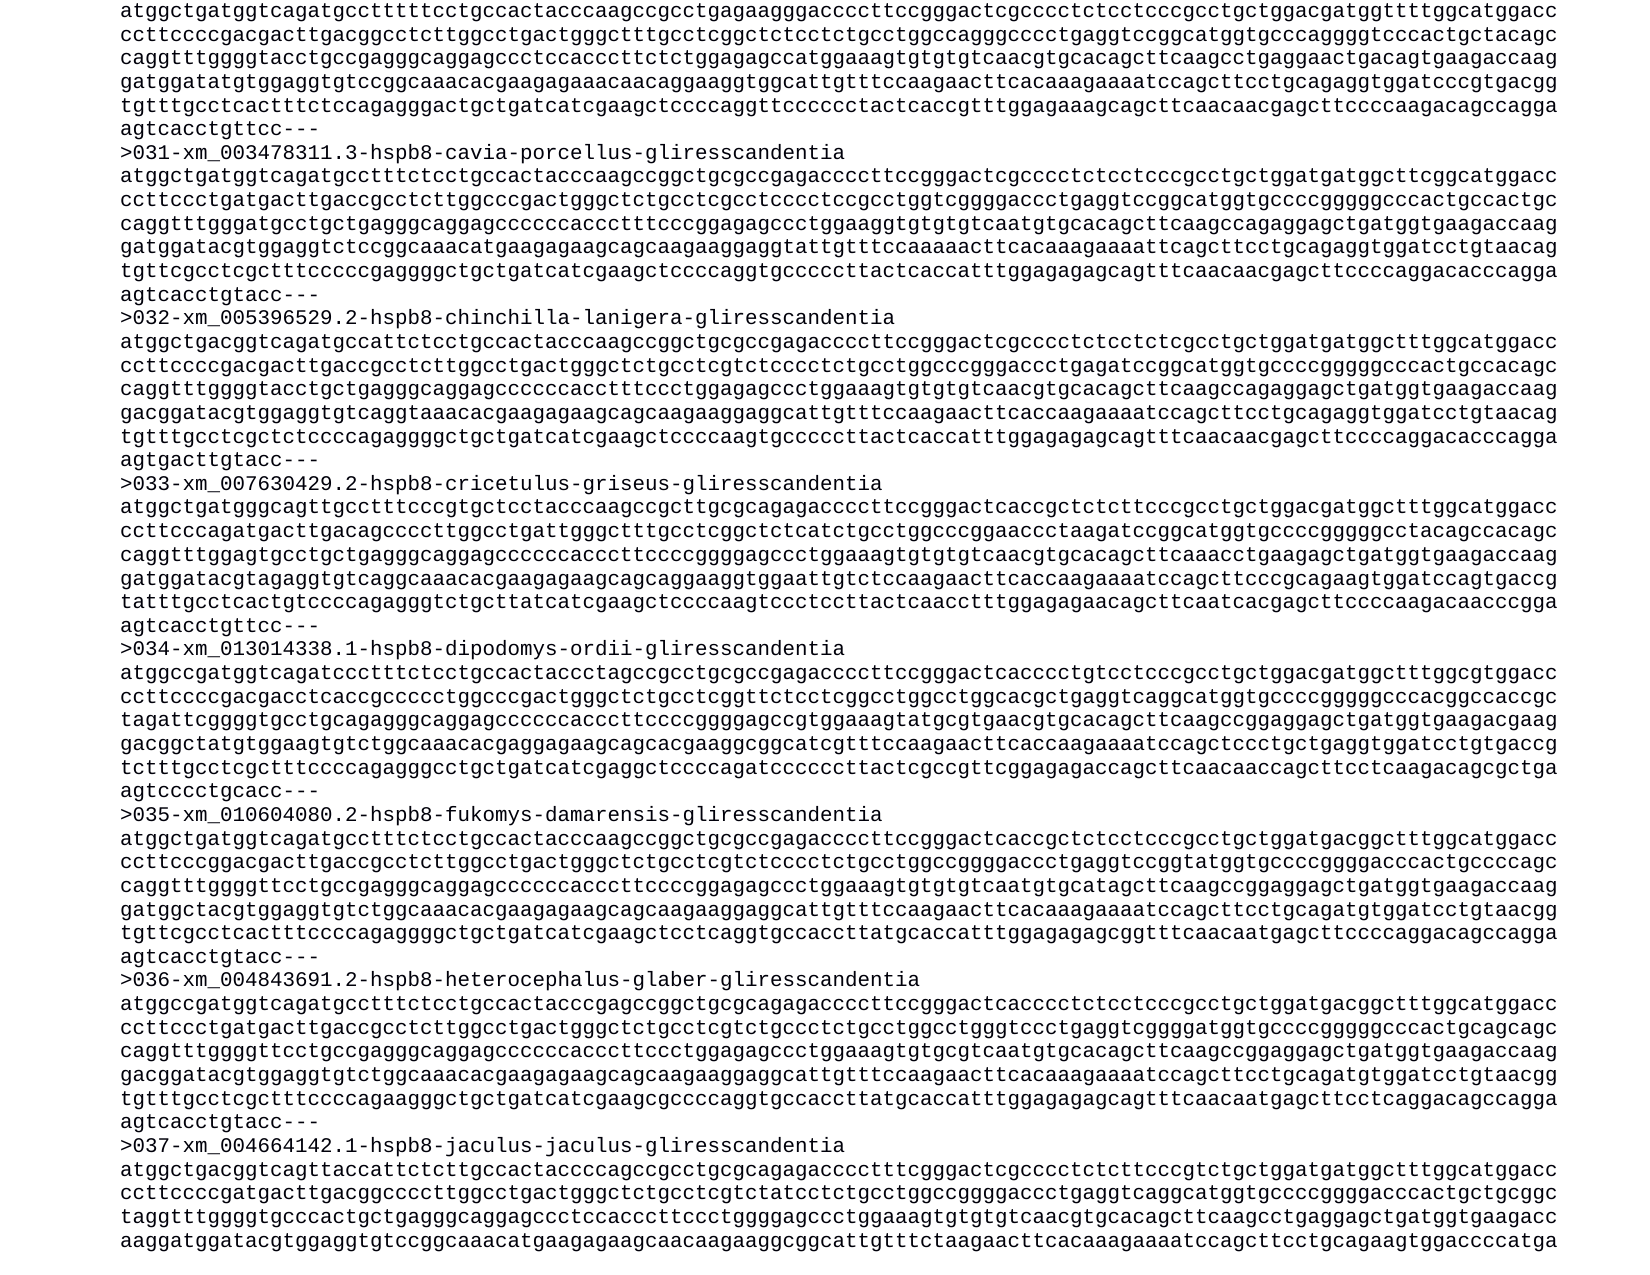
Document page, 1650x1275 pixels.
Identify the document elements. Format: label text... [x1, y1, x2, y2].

text atggctgatggtcagatgcctttctcctgccactacccaagccggctgcgccgagaccccttccgggactcgcccctctcctcccgcctgctggatgatggcttcggcatggaccccttccctgatgacttgaccgcctcttggcccgactgggctctgcctcgcctcccctccgcctggtcggggaccctgaggtccggcatggtgccccgggggcccactgccactgccaggtttgggatgcctgctgagggcaggagccccccaccctttcccggagagccctggaaggtgtgtgtcaatgtgcacagcttcaagccagaggagctgatggtgaagaccaaggatggatacgtggaggtctccggcaaacatgaagagaagcagcaagaaggaggtattgtttccaaaaacttcacaaagaaaattcagcttcctgcagaggtggatcctgtaacagtgttcgcctcgctttcccccgaggggctgctgatcatcgaagctccccaggtgcccccttactcaccatttggagagagcagtttcaacaacgagcttccccaggacacccaggaagtcacctgtacc--- [120, 166, 1564, 307]
text atggctgatggtcagatgcctttctcctgccactacccaagccggctgcgccgagaccccttccgggactcaccgctctcctcccgcctgctggatgacggctttggcatggaccccttcccggacgacttgaccgcctcttggcctgactgggctctgcctcgtctcccctctgcctggccggggaccctgaggtccggtatggtgccccggggacccactgccccagccaggtttggggttcctgccgagggcaggagccccccacccttccccggagagccctggaaagtgtgtgtcaatgtgcatagcttcaagccggaggagctgatggtgaagaccaaggatggctacgtggaggtgtctggcaaacacgaagagaagcagcaagaaggaggcattgtttccaagaacttcacaaagaaaatccagcttcctgcagatgtggatcctgtaacggtgttcgcctcactttccccagaggggctgctgatcatcgaagctcctcaggtgccaccttatgcaccatttggagagagcggtttcaacaatgagcttccccaggacagccaggaagtcacctgtacc--- [120, 828, 1564, 969]
text >037-xm_004664142.1-hspb8-jaculus-jaculus-gliresscandentia [120, 1135, 1564, 1159]
text atggccgatggtcagatgcctttctcctgccactacccgagccggctgcgcagagaccccttccgggactcacccctctcctcccgcctgctggatgacggctttggcatggaccccttccctgatgacttgaccgcctcttggcctgactgggctctgcctcgtctgccctctgcctggcctgggtccctgaggtcggggatggtgccccgggggcccactgcagcagccaggtttggggttcctgccgagggcaggagccccccacccttccctggagagccctggaaagtgtgcgtcaatgtgcacagcttcaagccggaggagctgatggtgaagaccaaggacggatacgtggaggtgtctggcaaacacgaagagaagcagcaagaaggaggcattgtttccaagaacttcacaaagaaaatccagcttcctgcagatgtggatcctgtaacggtgtttgcctcgctttccccagaagggctgctgatcatcgaagcgccccaggtgccaccttatgcaccatttggagagagcagtttcaacaatgagcttcctcaggacagccaggaagtcacctgtacc--- [120, 993, 1564, 1135]
text >036-xm_004843691.2-hspb8-heterocephalus-glaber-gliresscandentia [120, 969, 1564, 993]
text atggctgacggtcagatgccattctcctgccactacccaagccggctgcgccgagaccccttccgggactcgcccctctcctctcgcctgctggatgatggctttggcatggaccccttccccgacgacttgaccgcctcttggcctgactgggctctgcctcgtctcccctctgcctggcccgggaccctgagatccggcatggtgccccgggggcccactgccacagccaggtttggggtacctgctgagggcaggagccccccacctttccctggagagccctggaaagtgtgtgtcaacgtgcacagcttcaagccagaggagctgatggtgaagaccaaggacggatacgtggaggtgtcaggtaaacacgaagagaagcagcaagaaggaggcattgtttccaagaacttcaccaagaaaatccagcttcctgcagaggtggatcctgtaacagtgtttgcctcgctctccccagaggggctgctgatcatcgaagctccccaagtgcccccttactcaccatttggagagagcagtttcaacaacgagcttccccaggacacccaggaagtgacttgtacc--- [120, 331, 1564, 473]
text atggctgatgggcagttgcctttcccgtgctcctacccaagccgcttgcgcagagaccccttccgggactcaccgctctcttcccgcctgctggacgatggctttggcatggaccccttcccagatgacttgacagccccttggcctgattgggctttgcctcggctctcatctgcctggcccggaaccctaagatccggcatggtgccccgggggcctacagccacagccaggtttggagtgcctgctgagggcaggagccccccacccttccccggggagccctggaaagtgtgtgtcaacgtgcacagcttcaaacctgaagagctgatggtgaagaccaaggatggatacgtagaggtgtcaggcaaacacgaagagaagcagcaggaaggtggaattgtctccaagaacttcaccaagaaaatccagcttcccgcagaagtggatccagtgaccgtatttgcctcactgtccccagagggtctgcttatcatcgaagctccccaagtccctccttactcaacctttggagagaacagcttcaatcacgagcttccccaagacaacccggaagtcacctgttcc--- [120, 497, 1564, 638]
text >031-xm_003478311.3-hspb8-cavia-porcellus-gliresscandentia [120, 142, 1564, 166]
text >035-xm_010604080.2-hspb8-fukomys-damarensis-gliresscandentia [120, 804, 1564, 828]
text >033-xm_007630429.2-hspb8-cricetulus-griseus-gliresscandentia [120, 473, 1564, 497]
text >034-xm_013014338.1-hspb8-dipodomys-ordii-gliresscandentia [120, 638, 1564, 662]
text atggccgatggtcagatccctttctcctgccactaccctagccgcctgcgccgagaccccttccgggactcacccctgtcctcccgcctgctggacgatggctttggcgtggaccccttccccgacgacctcaccgccccctggcccgactgggctctgcctcggttctcctcggcctggcctggcacgctgaggtcaggcatggtgccccgggggcccacggccaccgctagattcggggtgcctgcagagggcaggagccccccacccttccccggggagccgtggaaagtatgcgtgaacgtgcacagcttcaagccggaggagctgatggtgaagacgaaggacggctatgtggaagtgtctggcaaacacgaggagaagcagcacgaaggcggcatcgtttccaagaacttcaccaagaaaatccagctccctgctgaggtggatcctgtgaccgtctttgcctcgctttccccagagggcctgctgatcatcgaggctccccagatccccccttactcgccgttcggagagaccagcttcaacaaccagcttcctcaagacagcgctgaagtcccctgcacc--- [120, 662, 1564, 804]
text atggctgacggtcagttaccattctcttgccactaccccagccgcctgcgcagagacccctttcgggactcgcccctctcttcccgtctgctggatgatggctttggcatggaccccttccccgatgacttgacggccccttggcctgactgggctctgcctcgtctatcctctgcctggccggggaccctgaggtcaggcatggtgccccggggacccactgctgcggctaggtttggggtgcccactgctgagggcaggagccctccacccttccctggggagccctggaaagtgtgtgtcaacgtgcacagcttcaagcctgaggagctgatggtgaagaccaaggatggatacgtggaggtgtccggcaaacatgaagagaagcaacaagaaggcggcattgtttctaagaacttcacaaagaaaatccagcttcctgcagaagtggaccccatga [120, 1159, 1564, 1253]
text atggctgatggtcagatgcctttttcctgccactacccaagccgcctgagaagggaccccttccgggactcgcccctctcctcccgcctgctggacgatggttttggcatggaccccttccccgacgacttgacggcctcttggcctgactgggctttgcctcggctctcctctgcctggccagggcccctgaggtccggcatggtgcccaggggtcccactgctacagccaggtttggggtacctgccgagggcaggagccctccacccttctctggagagccatggaaagtgtgtgtcaacgtgcacagcttcaagcctgaggaactgacagtgaagaccaaggatggatatgtggaggtgtccggcaaacacgaagagaaacaacaggaaggtggcattgtttccaagaacttcacaaagaaaatccagcttcctgcagaggtggatcccgtgacggtgtttgcctcactttctccagagggactgctgatcatcgaagctccccaggttcccccctactcaccgtttggagaaagcagcttcaacaacgagcttccccaagacagccaggaagtcacctgttcc--- [120, 0, 1564, 142]
text >032-xm_005396529.2-hspb8-chinchilla-lanigera-gliresscandentia [120, 307, 1564, 331]
